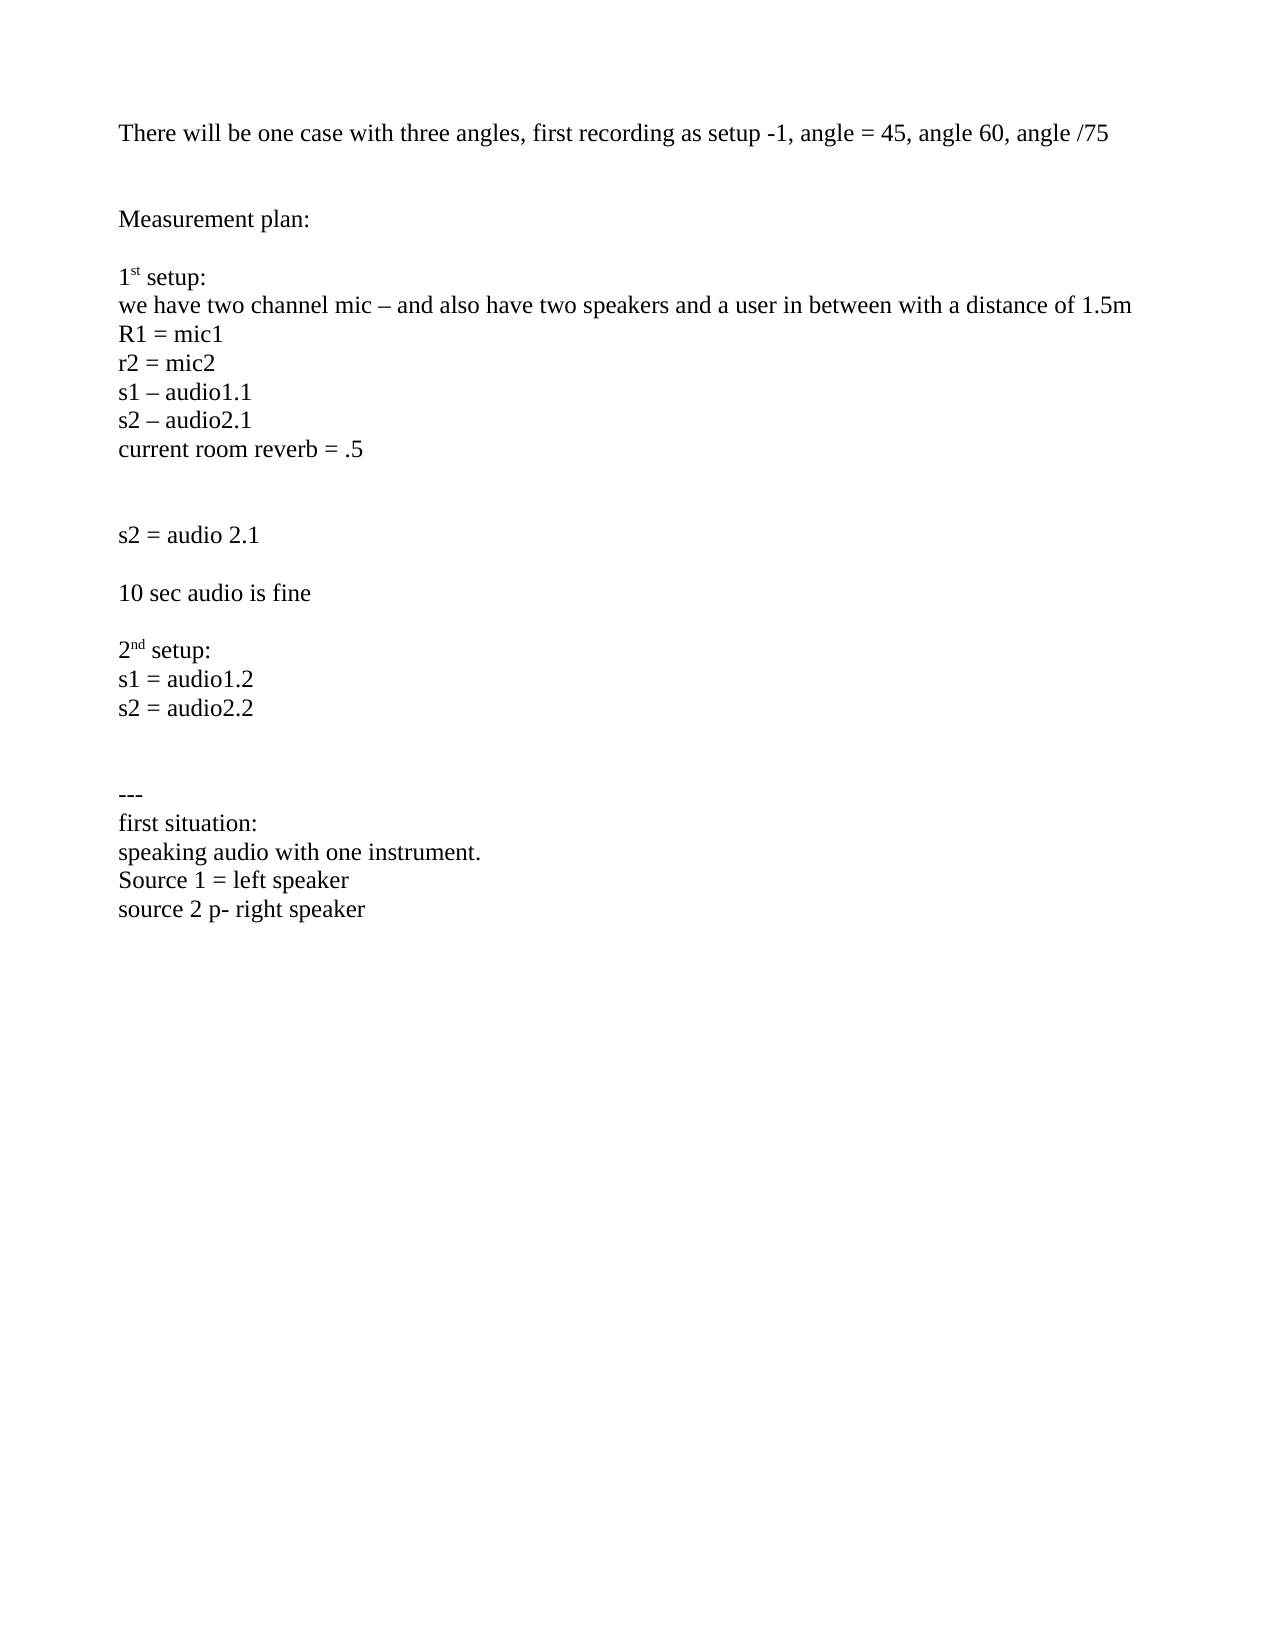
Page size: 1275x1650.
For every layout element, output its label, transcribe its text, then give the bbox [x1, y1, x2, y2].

text s1 = audio1.2 [118, 664, 1157, 693]
text 2nd setup: [118, 636, 1157, 664]
text 1st setup: [118, 262, 1157, 291]
text R1 = mic1 [118, 319, 1157, 348]
text There will be one case with three angles, first recording as setup -1, angle = 45, angle 60, angle /75 [118, 118, 1157, 176]
text source 2 p- right speaker [118, 894, 1157, 923]
text we have two channel mic – and also have two speakers and a user in between with a distance of 1.5m [118, 291, 1157, 319]
text s2 – audio2.1 [118, 406, 1157, 434]
text s1 – audio1.1 [118, 377, 1157, 406]
text Measurement plan: [118, 204, 1157, 233]
text current room reverb = .5 [118, 434, 1157, 463]
text 10 sec audio is fine [118, 578, 1157, 607]
text --- [118, 779, 1157, 808]
text s2 = audio2.2 [118, 693, 1157, 722]
text first situation: [118, 808, 1157, 837]
text Source 1 = left speaker [118, 866, 1157, 894]
text r2 = mic2 [118, 348, 1157, 377]
text s2 = audio 2.1 [118, 521, 1157, 549]
text speaking audio with one instrument. [118, 837, 1157, 866]
